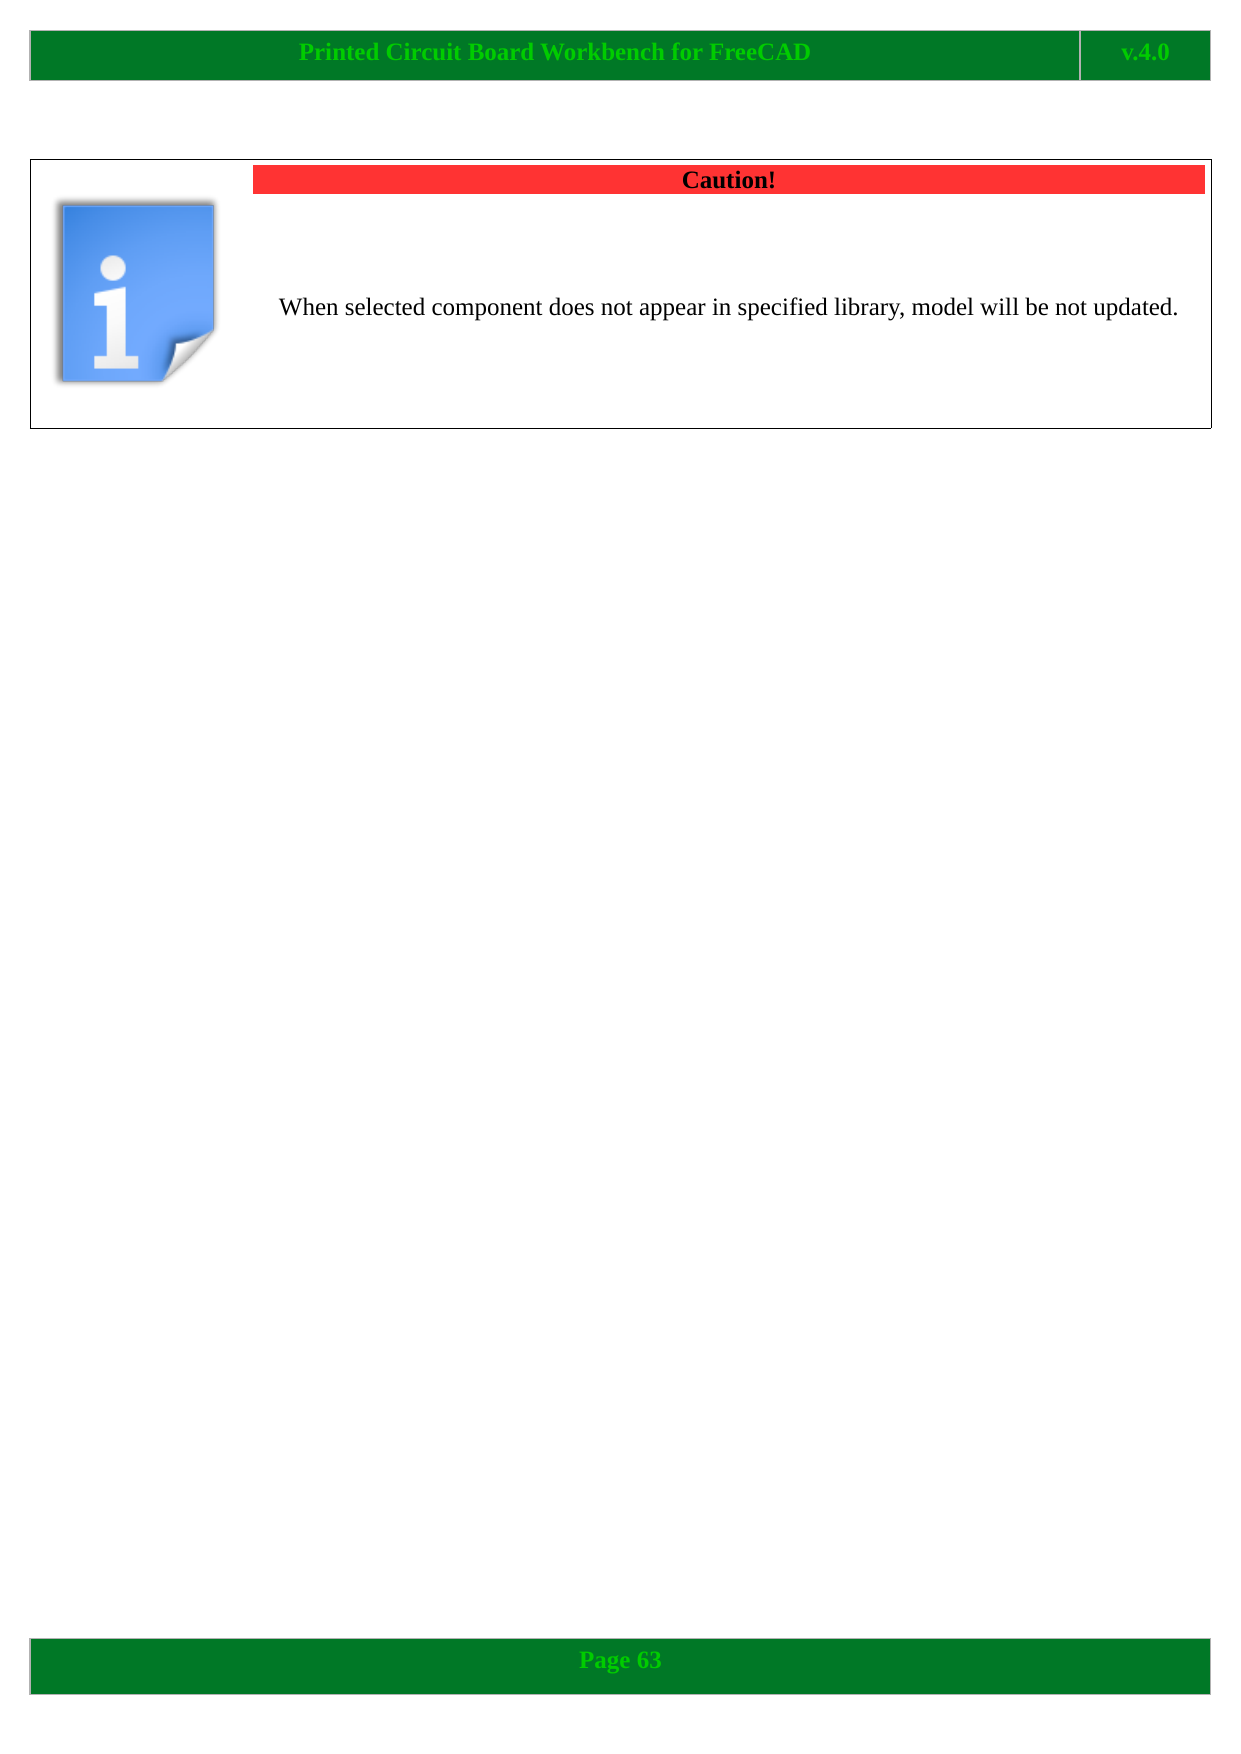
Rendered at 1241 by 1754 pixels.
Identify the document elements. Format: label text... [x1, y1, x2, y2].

table_cell When selected component does not appear in specified library, model will be not updated. [247, 200, 1211, 428]
table_header Caution! [247, 160, 1211, 199]
table_header [31, 160, 247, 428]
picture [38, 193, 239, 394]
